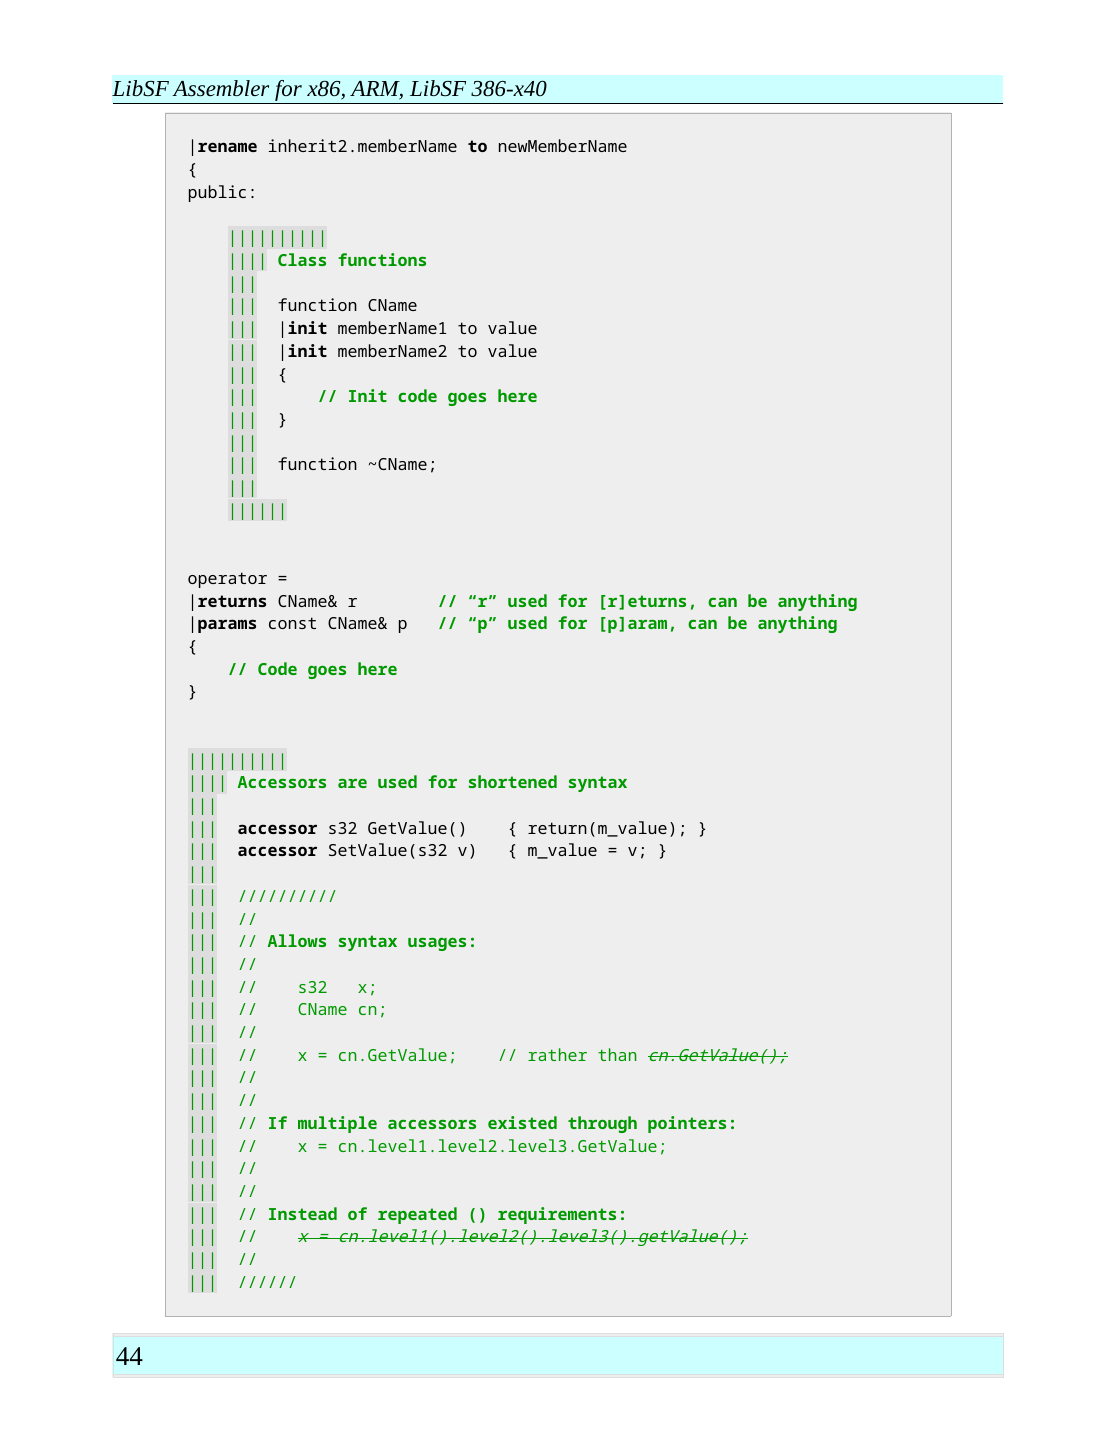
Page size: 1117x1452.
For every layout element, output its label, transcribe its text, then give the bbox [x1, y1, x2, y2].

text |rename inherit2.memberName to newMemberName { public: |||||||||| |||| Class functions ||| ||| function CName ||| |init memberName1 to value ||| |init memberName2 to value ||| { ||| // Init code goes here ||| } ||| ||| function ~CName; ||| |||||| operator = |returns CName& r // “r” used for [r]eturns, can be anything |params const CName& p // “p” used for [p]aram, can be anything { // Code goes here } |||||||||| |||| Accessors are used for shortened syntax ||| ||| accessor s32 GetValue() { return(m_value); } ||| accessor SetValue(s32 v) { m_value = v; } ||| ||| ////////// ||| // ||| // Allows syntax usages: ||| // ||| // s32 x; ||| // CName cn; ||| // ||| // x = cn.GetValue; // rather than cn.GetValue(); ||| // ||| // ||| // If multiple accessors existed through pointers: ||| // x = cn.level1.level2.level3.GetValue; ||| // ||| // ||| // Instead of repeated () requirements: ||| // x = cn.level1().level2().level3().getValue(); ||| // ||| ////// [166, 114, 951, 1316]
